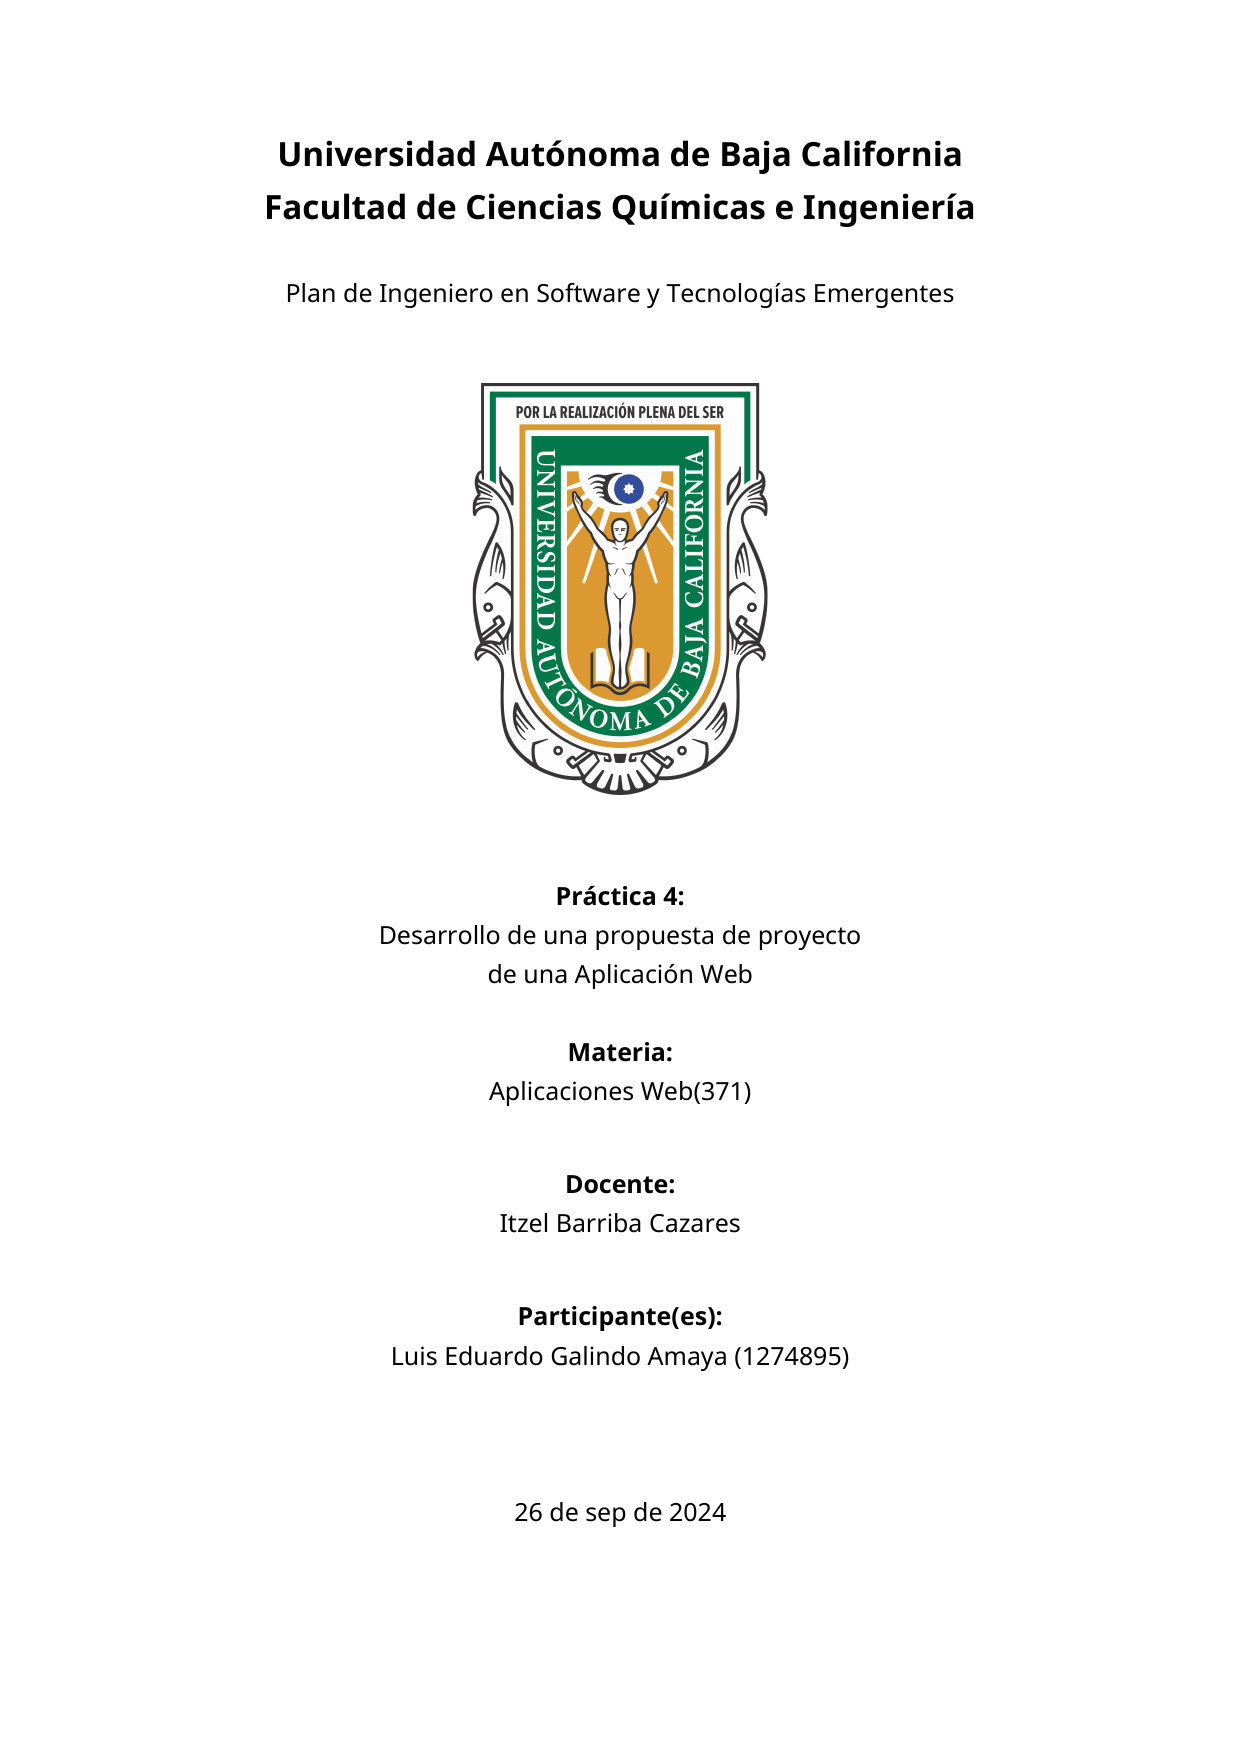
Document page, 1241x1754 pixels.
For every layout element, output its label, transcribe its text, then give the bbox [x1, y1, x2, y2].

text Itzel Barriba Cazares [150, 1206, 1090, 1240]
text Práctica 4: [150, 878, 1090, 912]
text Luis Eduardo Galindo Amaya (1274895) [150, 1338, 1090, 1372]
text de una Aplicación Web [150, 957, 1090, 991]
text 26 de sep de 2024 [150, 1495, 1090, 1529]
picture [472, 383, 768, 795]
text Materia: [150, 1035, 1090, 1069]
text Docente: [150, 1167, 1090, 1201]
text Desarrollo de una propuesta de proyecto [150, 917, 1090, 951]
text Participante(es): [150, 1299, 1090, 1333]
text Aplicaciones Web(371) [150, 1074, 1090, 1108]
